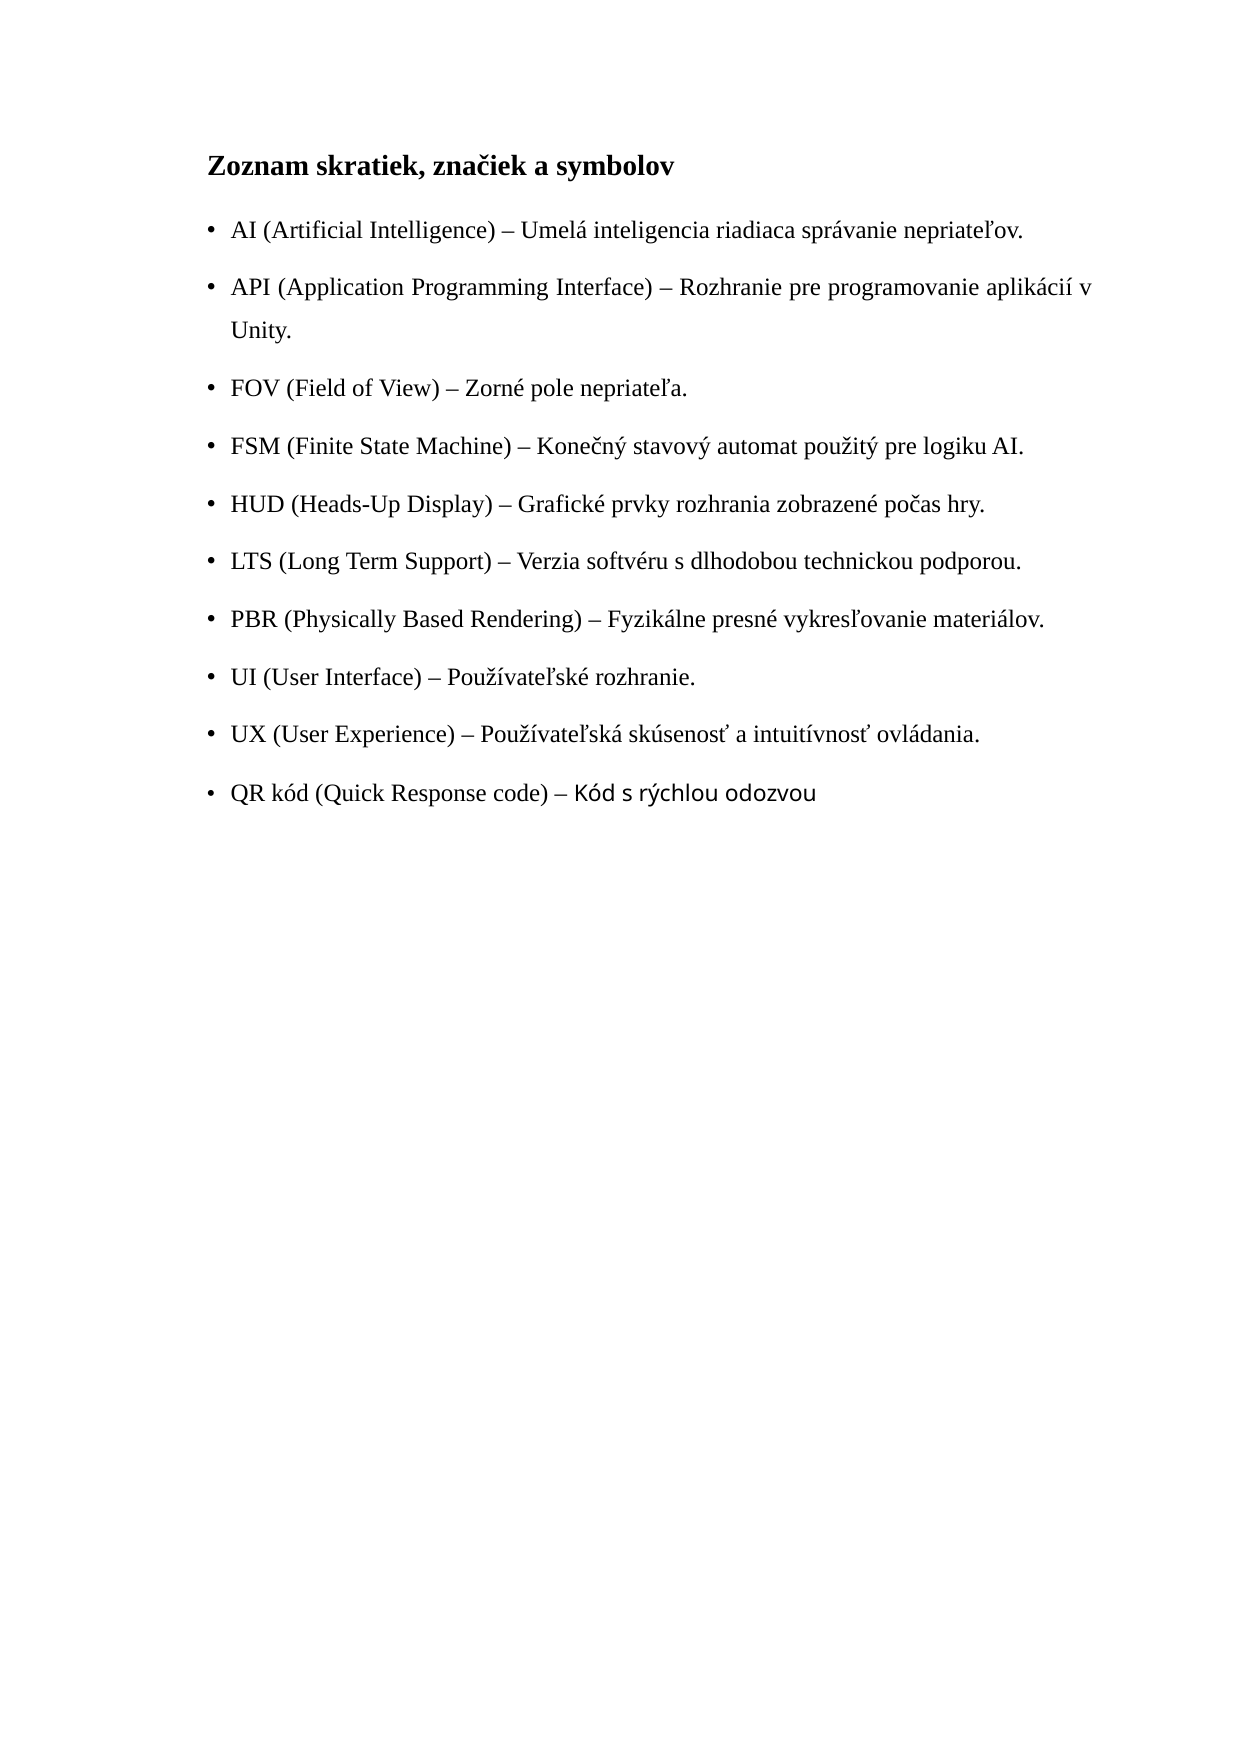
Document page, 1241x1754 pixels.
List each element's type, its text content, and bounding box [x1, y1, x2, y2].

list UX (User Experience) – Používateľská skúsenosť a intuitívnosť ovládania. [207, 719, 1092, 748]
list HUD (Heads-Up Display) – Grafické prvky rozhrania zobrazené počas hry. [207, 489, 1092, 517]
list API (Application Programming Interface) – Rozhranie pre programovanie aplikácií v Unity. [207, 272, 1092, 344]
list QR kód (Quick Response code) – Kód s rýchlou odozvou [207, 777, 1092, 808]
list FOV (Field of View) – Zorné pole nepriateľa. [207, 373, 1092, 402]
list UI (User Interface) – Používateľské rozhranie. [207, 662, 1092, 691]
list AI (Artificial Intelligence) – Umelá inteligencia riadiaca správanie nepriateľov. [207, 215, 1092, 243]
list FSM (Finite State Machine) – Konečný stavový automat použitý pre logiku AI. [207, 431, 1092, 460]
list LTS (Long Term Support) – Verzia softvéru s dlhodobou technickou podporou. [207, 546, 1092, 575]
text Zoznam skratiek, značiek a symbolov [207, 148, 1092, 181]
list PBR (Physically Based Rendering) – Fyzikálne presné vykresľovanie materiálov. [207, 604, 1092, 633]
